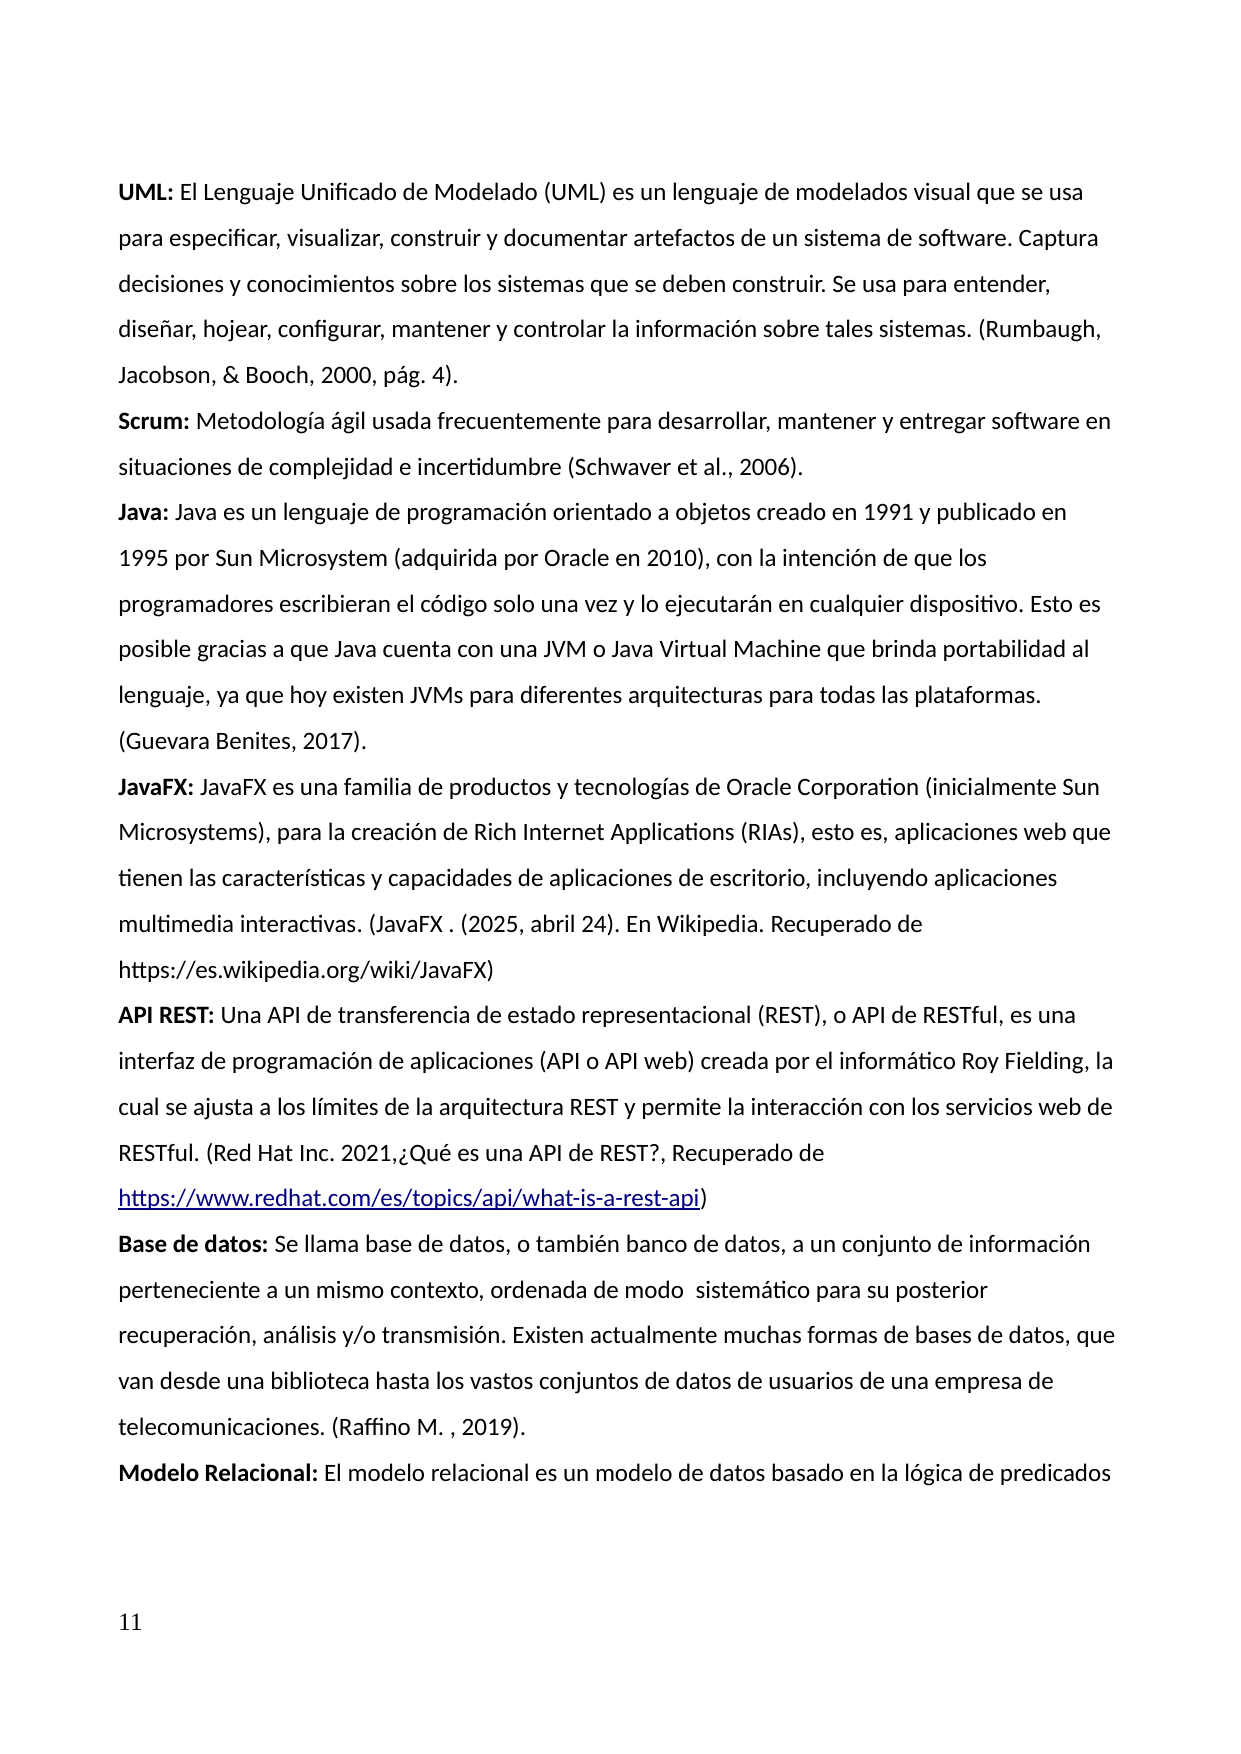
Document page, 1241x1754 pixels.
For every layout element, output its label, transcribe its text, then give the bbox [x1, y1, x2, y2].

text UML: El Lenguaje Unificado de Modelado (UML) es un lenguaje de modelados visual que se usa para especificar, visualizar, construir y documentar artefactos de un sistema de software. Captura decisiones y conocimientos sobre los sistemas que se deben construir. Se usa para entender, diseñar, hojear, configurar, mantener y controlar la información sobre tales sistemas. (Rumbaugh, Jacobson, & Booch, 2000, pág. 4). [118, 176, 1122, 390]
text Scrum: Metodología ágil usada frecuentemente para desarrollar, mantener y entregar software en situaciones de complejidad e incertidumbre (Schwaver et al., 2006). Java: Java es un lenguaje de programación orientado a objetos creado en 1991 y publicado en 1995 por Sun Microsystem (adquirida por Oracle en 2010), con la intención de que los programadores escribieran el código solo una vez y lo ejecutarán en cualquier dispositivo. Esto es posible gracias a que Java cuenta con una JVM o Java Virtual Machine que brinda portabilidad al lenguaje, ya que hoy existen JVMs para diferentes arquitecturas para todas las plataformas. (Guevara Benites, 2017). JavaFX: JavaFX es una familia de productos y tecnologías de Oracle Corporation (inicialmente Sun Microsystems), para la creación de Rich Internet Applications (RIAs), esto es, aplicaciones web que tienen las características y capacidades de aplicaciones de escritorio, incluyendo aplicaciones multimedia interactivas. (JavaFX . (2025, abril 24). En Wikipedia. Recuperado de https://es.wikipedia.org/wiki/JavaFX) API REST: Una API de transferencia de estado representacional (REST), o API de RESTful, es una interfaz de programación de aplicaciones (API o API web) creada por el informático Roy Fielding, la cual se ajusta a los límites de la arquitectura REST y permite la interacción con los servicios web de RESTful. (Red Hat Inc. 2021,¿Qué es una API de REST?, Recuperado de https://www.redhat.com/es/topics/api/what-is-a-rest-api) Base de datos: Se llama base de datos, o también banco de datos, a un conjunto de información perteneciente a un mismo contexto, ordenada de modo sistemático para su posterior recuperación, análisis y/o transmisión. Existen actualmente muchas formas de bases de datos, que van desde una biblioteca hasta los vastos conjuntos de datos de usuarios de una empresa de telecomunicaciones. (Raffino M. , 2019). Modelo Relacional: El modelo relacional es un modelo de datos basado en la lógica de predicados [118, 405, 1122, 1487]
